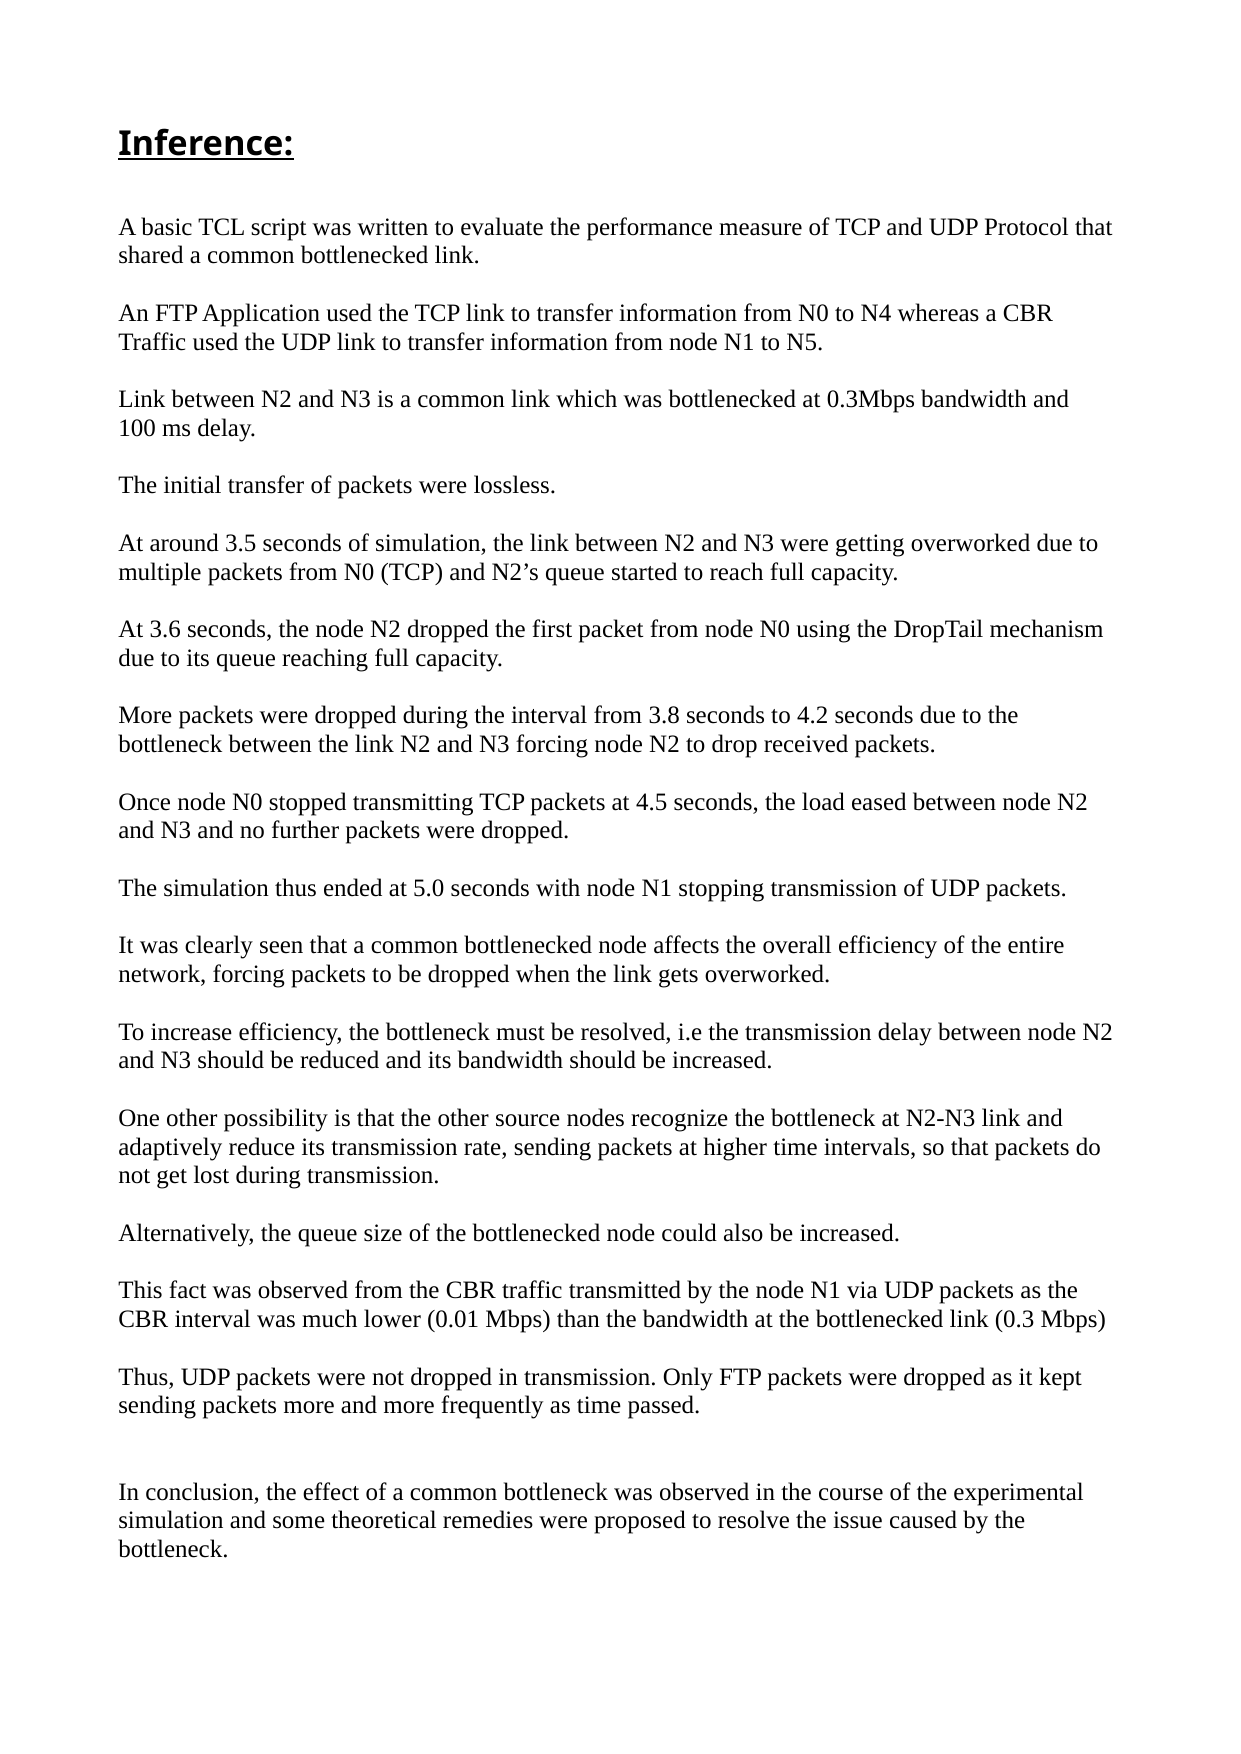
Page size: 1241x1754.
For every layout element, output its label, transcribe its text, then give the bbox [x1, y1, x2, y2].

text Link between N2 and N3 is a common link which was bottlenecked at 0.3Mbps bandwidth and 100 ms delay. [118, 384, 1122, 442]
text In conclusion, the effect of a common bottleneck was observed in the course of the experimental simulation and some theoretical remedies were proposed to resolve the issue caused by the bottleneck. [118, 1477, 1122, 1563]
text A basic TCL script was written to evaluate the performance measure of TCP and UDP Protocol that shared a common bottlenecked link. [118, 212, 1122, 269]
text At around 3.5 seconds of simulation, the link between N2 and N3 were getting overworked due to multiple packets from N0 (TCP) and N2’s queue started to reach full capacity. [118, 528, 1122, 586]
text To increase efficiency, the bottleneck must be resolved, i.e the transmission delay between node N2 and N3 should be reduced and its bandwidth should be increased. [118, 1017, 1122, 1074]
text This fact was observed from the CBR traffic transmitted by the node N1 via UDP packets as the CBR interval was much lower (0.01 Mbps) than the bandwidth at the bottlenecked link (0.3 Mbps) [118, 1276, 1122, 1333]
text The initial transfer of packets were lossless. [118, 471, 1122, 499]
text More packets were dropped during the interval from 3.8 seconds to 4.2 seconds due to the bottleneck between the link N2 and N3 forcing node N2 to drop received packets. [118, 701, 1122, 758]
text Thus, UDP packets were not dropped in transmission. Only FTP packets were dropped as it kept sending packets more and more frequently as time passed. [118, 1362, 1122, 1419]
text Once node N0 stopped transmitting TCP packets at 4.5 seconds, the load eased between node N2 and N3 and no further packets were dropped. [118, 787, 1122, 844]
text It was clearly seen that a common bottlenecked node affects the overall efficiency of the entire network, forcing packets to be dropped when the link gets overworked. [118, 931, 1122, 988]
text One other possibility is that the other source nodes recognize the bottleneck at N2-N3 link and adaptively reduce its transmission rate, sending packets at higher time intervals, so that packets do not get lost during transmission. [118, 1103, 1122, 1189]
text At 3.6 seconds, the node N2 dropped the first packet from node N0 using the DropTail mechanism due to its queue reaching full capacity. [118, 614, 1122, 672]
text Alternatively, the queue size of the bottlenecked node could also be increased. [118, 1189, 1122, 1247]
text An FTP Application used the TCP link to transfer information from N0 to N4 whereas a CBR Traffic used the UDP link to transfer information from node N1 to N5. [118, 298, 1122, 356]
text Inference: [118, 118, 1122, 165]
text The simulation thus ended at 5.0 seconds with node N1 stopping transmission of UDP packets. [118, 873, 1122, 902]
